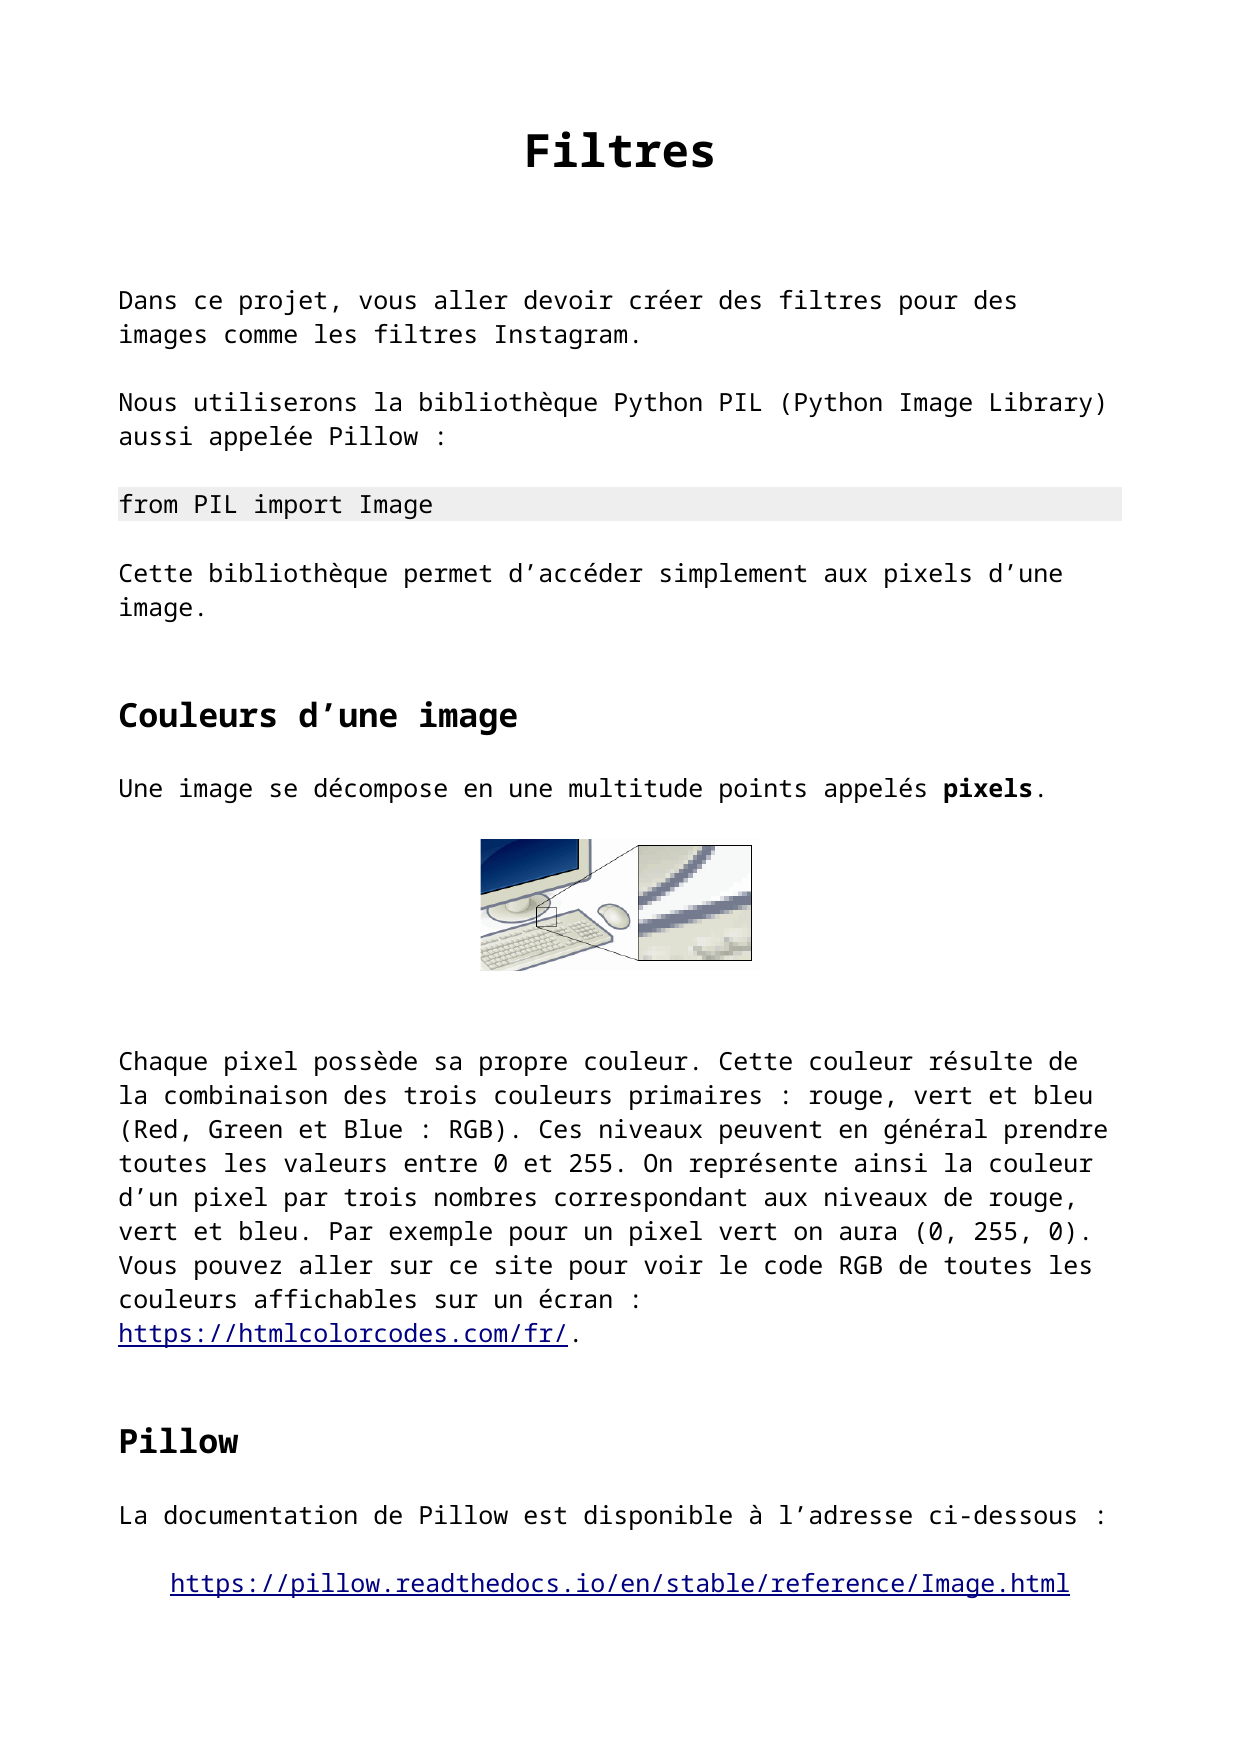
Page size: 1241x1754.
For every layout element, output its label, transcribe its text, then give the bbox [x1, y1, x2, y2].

text Chaque pixel possède sa propre couleur. Cette couleur résulte de la combinaison des trois couleurs primaires : rouge, vert et bleu (Red, Green et Blue : RGB). Ces niveaux peuvent en général prendre toutes les valeurs entre 0 et 255. On représente ainsi la couleur d’un pixel par trois nombres correspondant aux niveaux de rouge, vert et bleu. Par exemple pour un pixel vert on aura (0, 255, 0). Vous pouvez aller sur ce site pour voir le code RGB de toutes les couleurs affichables sur un écran : https://htmlcolorcodes.com/fr/. [118, 1043, 1122, 1350]
text La documentation de Pillow est disponible à l’adresse ci-dessous : [118, 1498, 1122, 1532]
text Une image se décompose en une multitude points appelés pixels. [118, 771, 1122, 805]
text Filtres [118, 118, 1122, 181]
text Dans ce projet, vous aller devoir créer des filtres pour des images comme les filtres Instagram. [118, 283, 1122, 351]
picture [480, 839, 760, 971]
text Nous utiliserons la bibliothèque Python PIL (Python Image Library) aussi appelée Pillow : [118, 385, 1122, 453]
text Pillow [118, 1418, 1122, 1463]
text Cette bibliothèque permet d’accéder simplement aux pixels d’une image. [118, 555, 1122, 623]
text Couleurs d’une image [118, 691, 1122, 737]
text from PIL import Image [118, 487, 1122, 521]
text https://pillow.readthedocs.io/en/stable/reference/Image.html [118, 1566, 1122, 1600]
